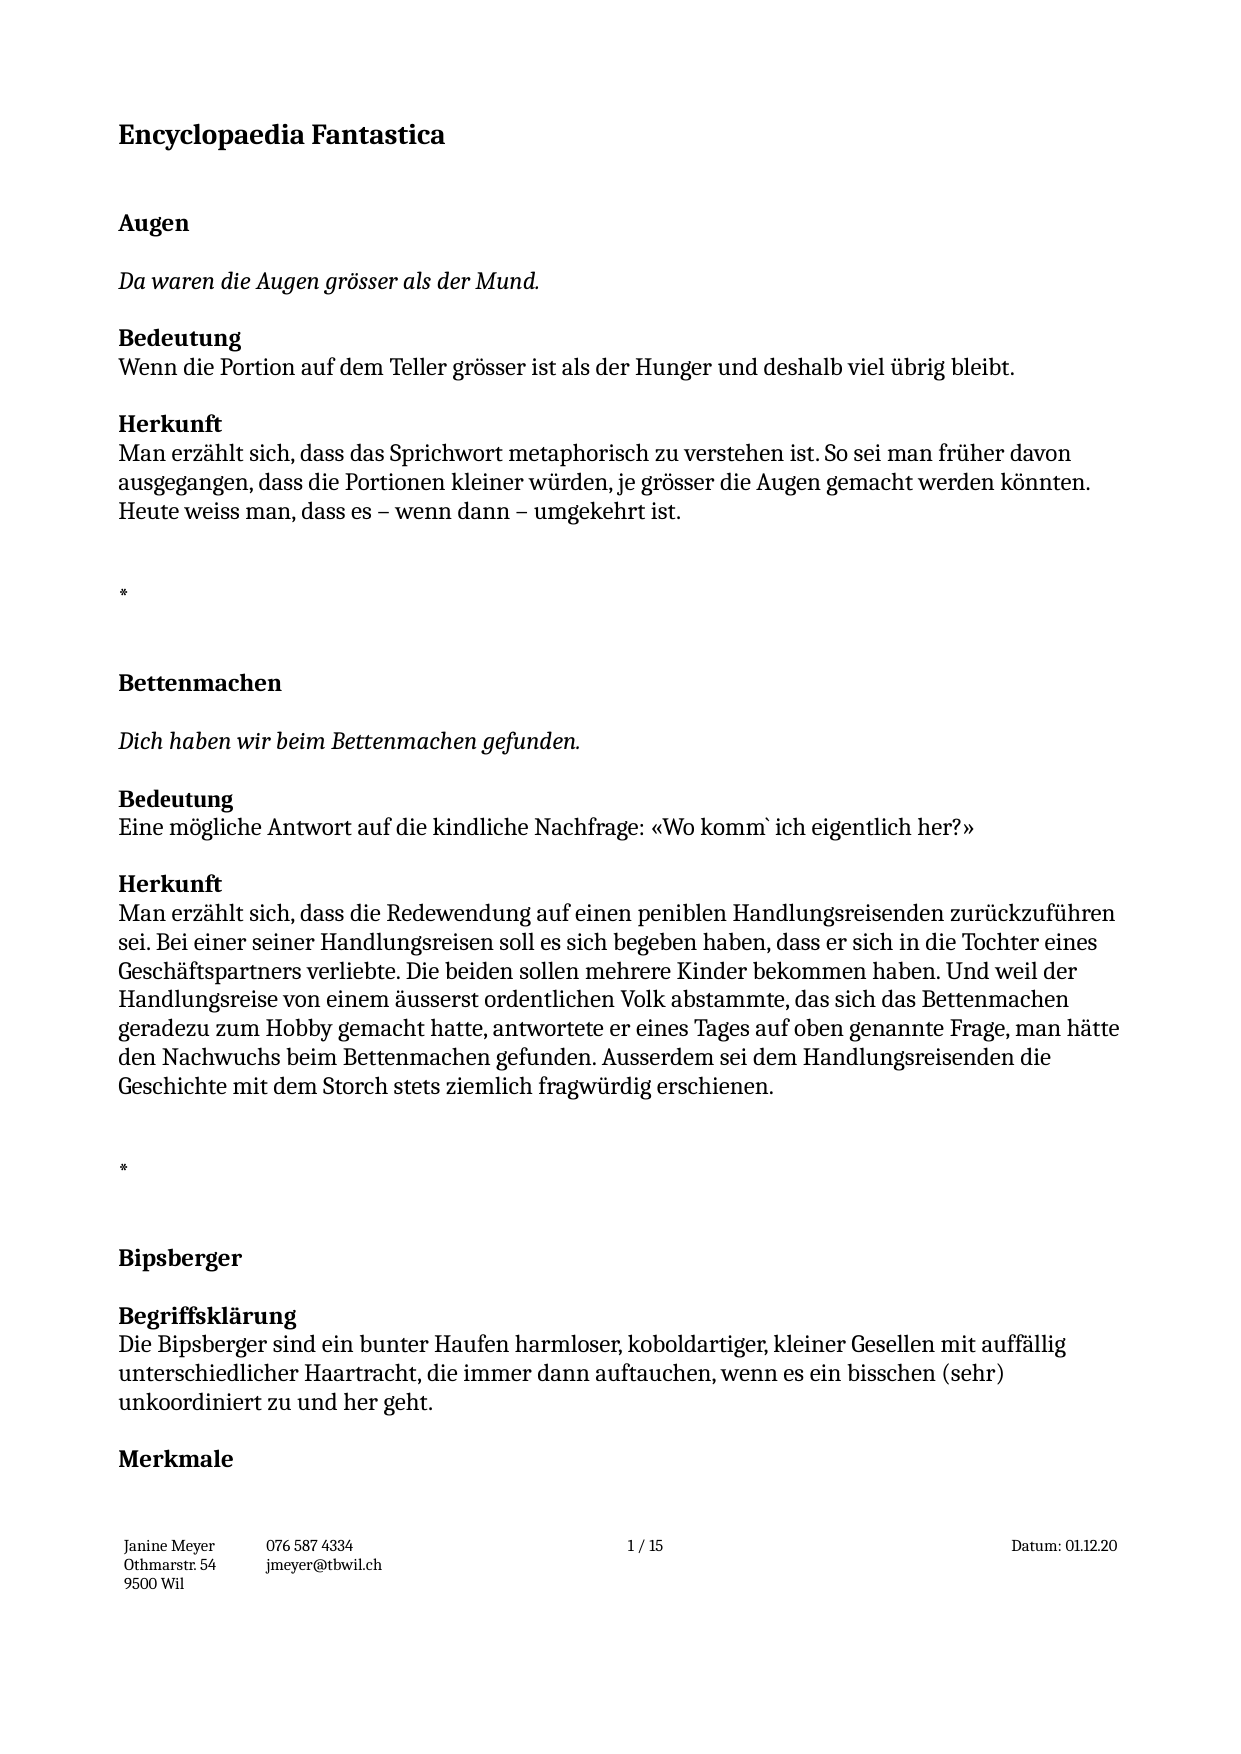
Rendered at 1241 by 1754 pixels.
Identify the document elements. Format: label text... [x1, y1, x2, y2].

text Die Bipsberger sind ein bunter Haufen harmloser, koboldartiger, kleiner Gesellen mit auffällig unterschiedlicher Haartracht, die immer dann auftauchen, wenn es ein bisschen (sehr) unkoordiniert zu und her geht. [118, 1330, 1122, 1417]
text Da waren die Augen grösser als der Mund. [118, 267, 1122, 295]
text Man erzählt sich, dass die Redewendung auf einen peniblen Handlungsreisenden zurückzuführen sei. Bei einer seiner Handlungsreisen soll es sich begeben haben, dass er sich in die Tochter eines Geschäftspartners verliebte. Die beiden sollen mehrere Kinder bekommen haben. Und weil der Handlungsreise von einem äusserst ordentlichen Volk abstammte, das sich das Bettenmachen geradezu zum Hobby gemacht hatte, antwortete er eines Tages auf oben genannte Frage, man hätte den Nachwuchs beim Bettenmachen gefunden. Ausserdem sei dem Handlungsreisenden die Geschichte mit dem Storch stets ziemlich fragwürdig erschienen. [118, 899, 1122, 1100]
text Augen [118, 209, 1122, 238]
text Begriffsklärung [118, 1302, 1122, 1330]
text Wenn die Portion auf dem Teller grösser ist als der Hunger und deshalb viel übrig bleibt. [118, 353, 1122, 382]
text Bettenmachen [118, 669, 1122, 698]
text Bedeutung [118, 784, 1122, 813]
text * [118, 1158, 1122, 1187]
text Herkunft [118, 870, 1122, 899]
text Man erzählt sich, dass das Sprichwort metaphorisch zu verstehen ist. So sei man früher davon ausgegangen, dass die Portionen kleiner würden, je grösser die Augen gemacht werden könnten. Heute weiss man, dass es – wenn dann – umgekehrt ist. [118, 439, 1122, 525]
text Bipsberger [118, 1244, 1122, 1273]
text Encyclopaedia Fantastica [118, 118, 1122, 152]
text Bedeutung [118, 324, 1122, 353]
text Herkunft [118, 410, 1122, 439]
text Eine mögliche Antwort auf die kindliche Nachfrage: «Wo komm` ich eigentlich her?» [118, 813, 1122, 842]
text Merkmale [118, 1445, 1122, 1474]
text Dich haben wir beim Bettenmachen gefunden. [118, 727, 1122, 755]
text * [118, 583, 1122, 612]
